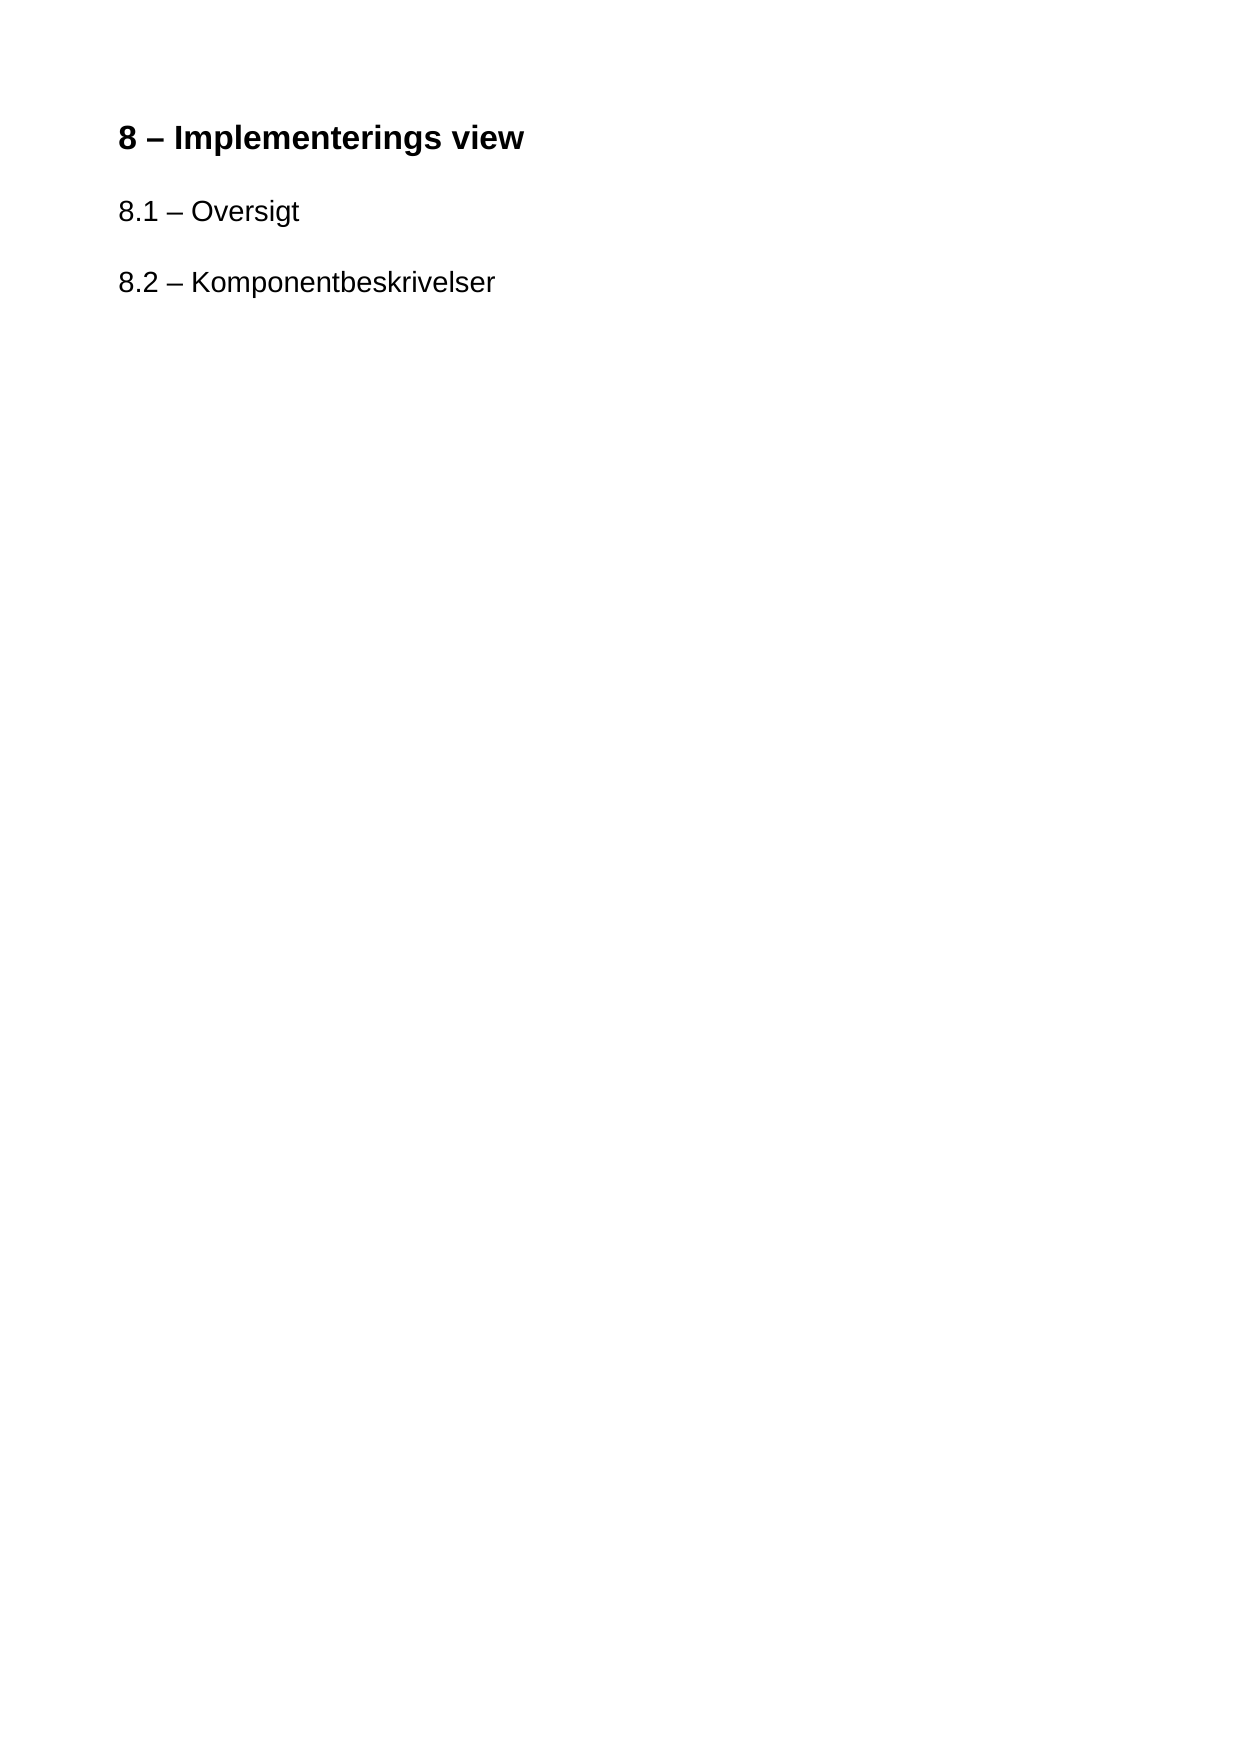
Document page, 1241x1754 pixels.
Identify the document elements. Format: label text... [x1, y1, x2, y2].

subtitle 8.1 – Oversigt [118, 194, 1122, 228]
subtitle 8.2 – Komponentbeskrivelser [118, 265, 1122, 299]
subtitle 8 – Implementerings view [118, 118, 1122, 157]
